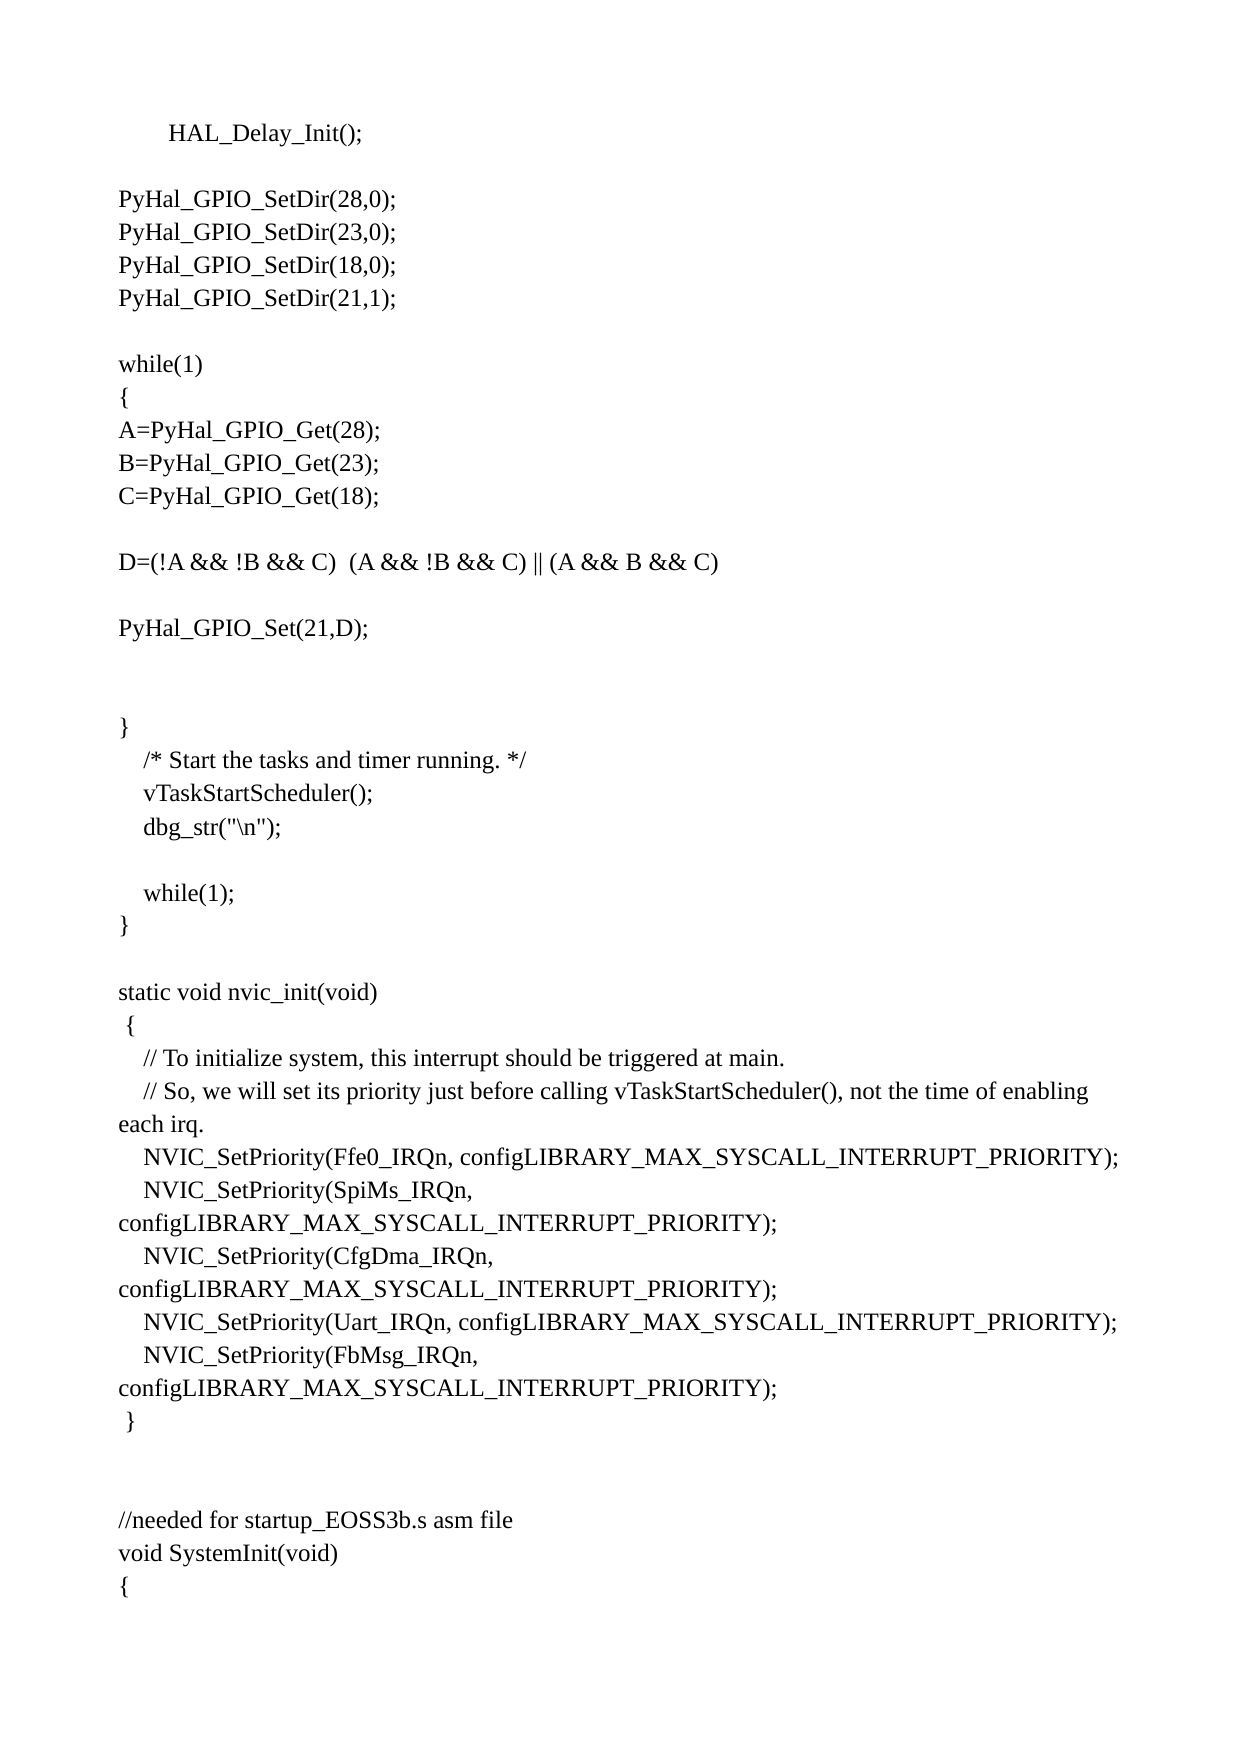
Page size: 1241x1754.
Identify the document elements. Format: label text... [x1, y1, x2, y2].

text HAL_Delay_Init(); PyHal_GPIO_SetDir(28,0); PyHal_GPIO_SetDir(23,0); PyHal_GPIO_SetDir(18,0); PyHal_GPIO_SetDir(21,1); while(1) { A=PyHal_GPIO_Get(28); B=PyHal_GPIO_Get(23); C=PyHal_GPIO_Get(18); D=(!A && !B && C) (A && !B && C) || (A && B && C) PyHal_GPIO_Set(21,D); } /* Start the tasks and timer running. */ vTaskStartScheduler(); dbg_str("\n"); while(1); } static void nvic_init(void) { // To initialize system, this interrupt should be triggered at main. // So, we will set its priority just before calling vTaskStartScheduler(), not the time of enabling each irq. NVIC_SetPriority(Ffe0_IRQn, configLIBRARY_MAX_SYSCALL_INTERRUPT_PRIORITY); NVIC_SetPriority(SpiMs_IRQn, configLIBRARY_MAX_SYSCALL_INTERRUPT_PRIORITY); NVIC_SetPriority(CfgDma_IRQn, configLIBRARY_MAX_SYSCALL_INTERRUPT_PRIORITY); NVIC_SetPriority(Uart_IRQn, configLIBRARY_MAX_SYSCALL_INTERRUPT_PRIORITY); NVIC_SetPriority(FbMsg_IRQn, configLIBRARY_MAX_SYSCALL_INTERRUPT_PRIORITY); } //needed for startup_EOSS3b.s asm file void SystemInit(void) { [118, 118, 1122, 1633]
